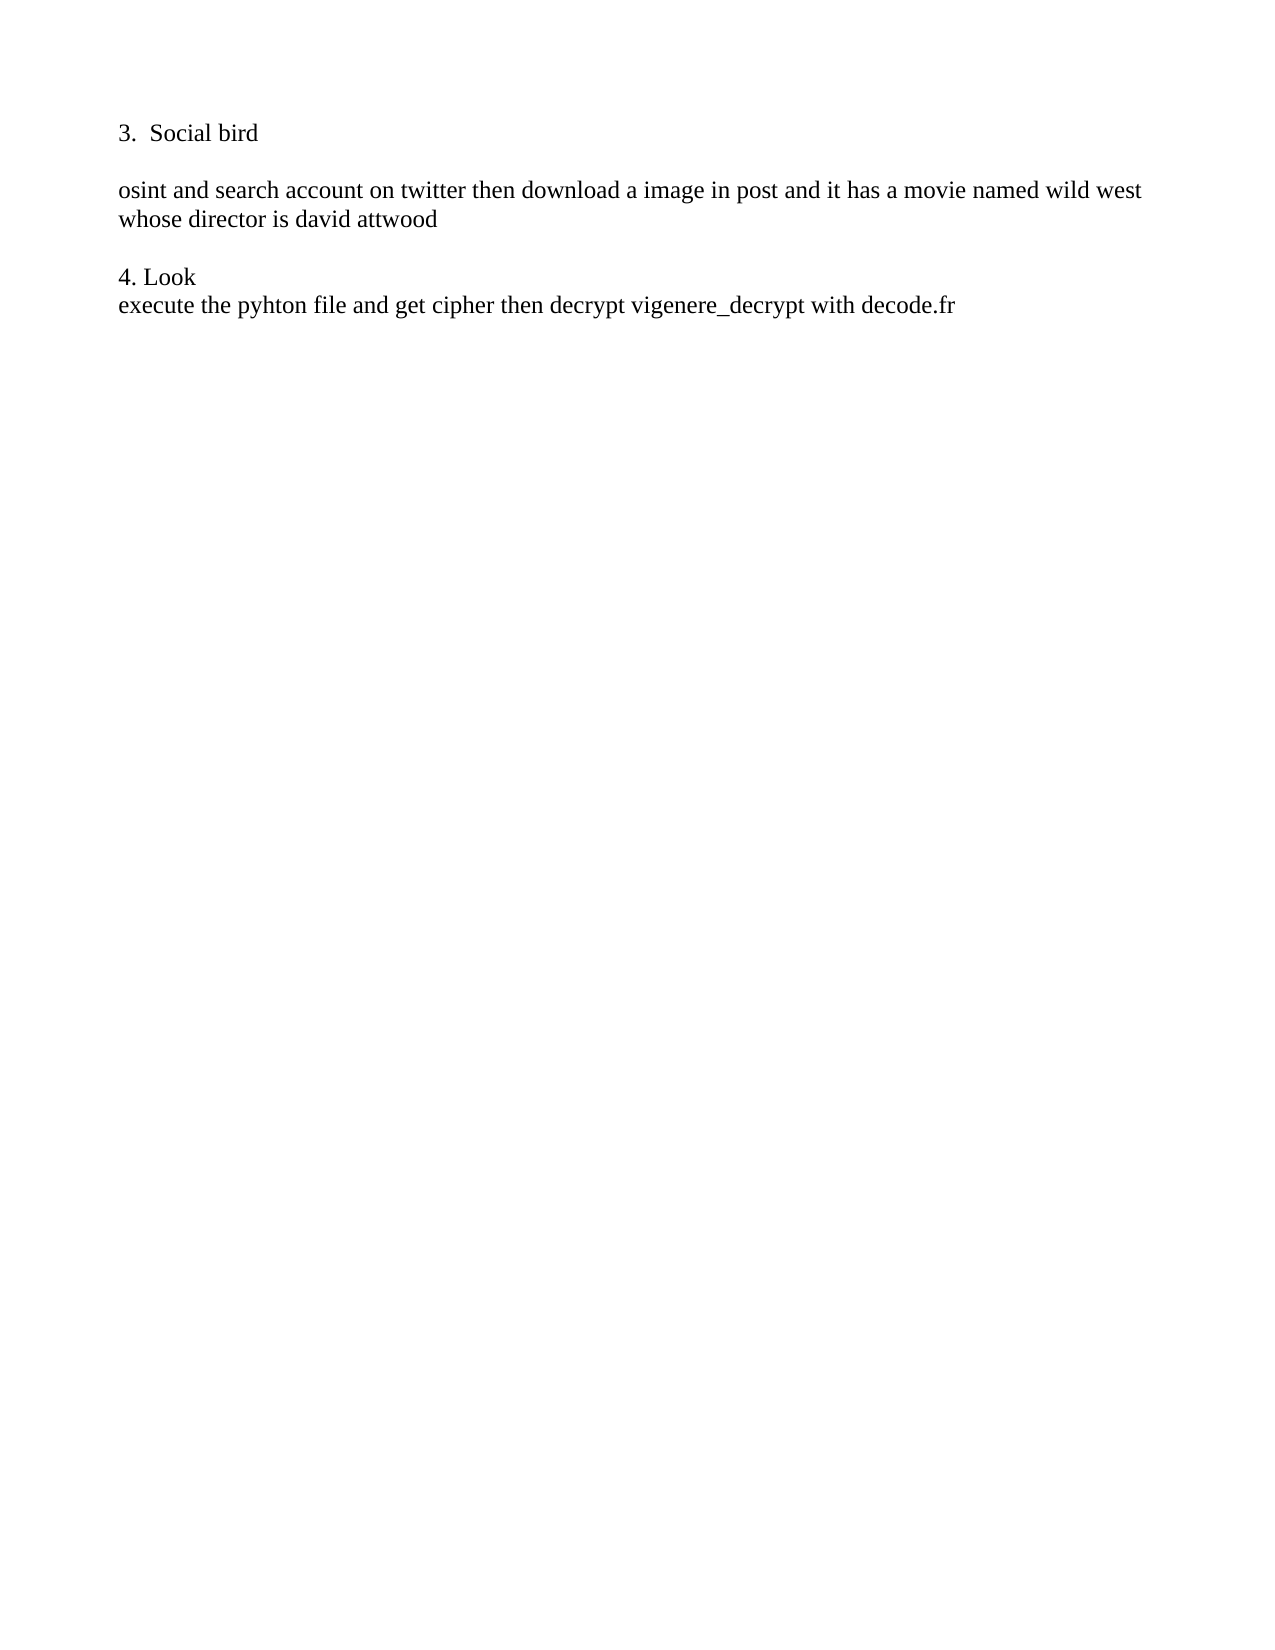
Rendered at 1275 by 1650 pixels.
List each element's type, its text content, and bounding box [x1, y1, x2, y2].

text 3. Social bird [118, 118, 1157, 147]
text osint and search account on twitter then download a image in post and it has a movie named wild west whose director is david attwood [118, 176, 1157, 233]
text execute the pyhton file and get cipher then decrypt vigenere_decrypt with decode.fr [118, 291, 1157, 319]
text 4. Look [118, 262, 1157, 291]
